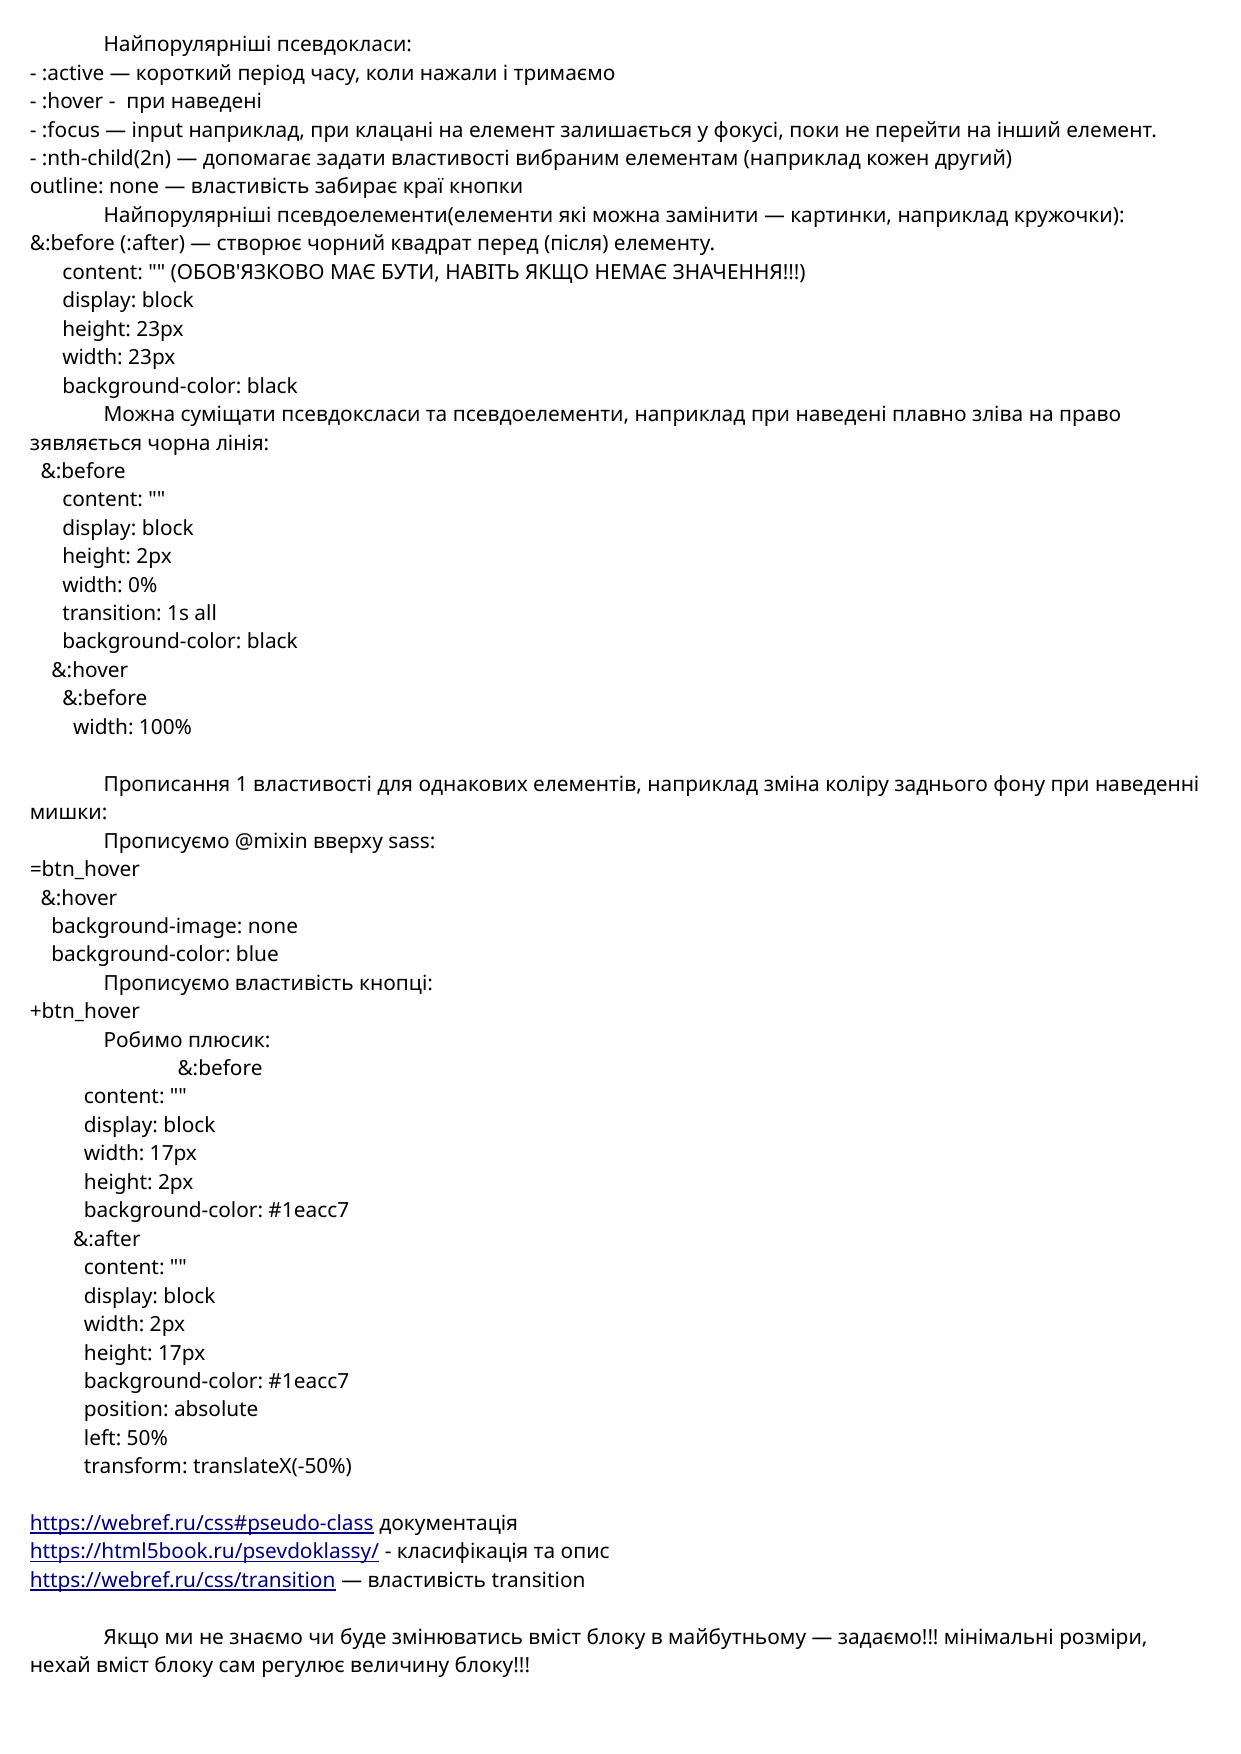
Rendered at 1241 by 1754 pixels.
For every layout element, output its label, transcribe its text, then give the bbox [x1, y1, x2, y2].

text - :focus — input наприклад, при клацані на елемент залишається у фокусі, поки не перейти на інший елемент. [29, 115, 1211, 143]
text &:before [29, 683, 1211, 712]
text height: 2px [29, 541, 1211, 570]
text transition: 1s all [29, 598, 1211, 627]
text https://html5book.ru/psevdoklassy/ - класифікація та опис [29, 1537, 1211, 1565]
text Робимо плюсик: [29, 1025, 1211, 1053]
text content: "" [29, 484, 1211, 513]
text width: 17px [29, 1138, 1211, 1167]
text - :nth-child(2n) — допомагає задати властивості вибраним елементам (наприклад кожен другий) [29, 143, 1211, 172]
text - :active — короткий період часу, коли нажали і тримаємо [29, 58, 1211, 86]
text Прописуємо властивість кнопці: [29, 968, 1211, 996]
text width: 0% [29, 570, 1211, 598]
text background-color: blue [29, 939, 1211, 968]
text &:before [29, 456, 1211, 484]
text height: 2px [29, 1167, 1211, 1195]
text &:before (:after) — створює чорний квадрат перед (після) елементу. [29, 228, 1211, 257]
text width: 2px [29, 1309, 1211, 1338]
text =btn_hover [29, 854, 1211, 883]
text display: block [29, 285, 1211, 314]
text background-color: #1eacc7 [29, 1366, 1211, 1394]
text display: block [29, 1281, 1211, 1309]
text &:after [29, 1224, 1211, 1252]
text https://webref.ru/css/transition — властивість transition [29, 1565, 1211, 1593]
text background-color: black [29, 371, 1211, 399]
text width: 100% [29, 712, 1211, 740]
text height: 17px [29, 1338, 1211, 1366]
text Найпорулярніші псевдоелементи(елементи які можна замінити — картинки, наприклад кружочки): [29, 200, 1211, 228]
text height: 23px [29, 314, 1211, 342]
text width: 23px [29, 342, 1211, 371]
text +btn_hover [29, 996, 1211, 1025]
text content: "" (ОБОВ'ЯЗКОВО МАЄ БУТИ, НАВІТЬ ЯКЩО НЕМАЄ ЗНАЧЕННЯ!!!) [29, 257, 1211, 285]
text background-image: none [29, 911, 1211, 939]
text Якщо ми не знаємо чи буде змінюватись вміст блоку в майбутньому — задаємо!!! мінімальні розміри, нехай вміст блоку сам регулює величину блоку!!! [29, 1622, 1211, 1679]
text display: block [29, 513, 1211, 541]
text position: absolute [29, 1394, 1211, 1423]
text https://webref.ru/css#pseudo-class документація [29, 1508, 1211, 1537]
text Прописання 1 властивості для однакових елементів, наприклад зміна коліру заднього фону при наведенні мишки: [29, 769, 1211, 826]
text Можна суміщати псевдоксласи та псевдоелементи, наприклад при наведені плавно зліва на право зявляється чорна лінія: [29, 399, 1211, 456]
text Найпорулярніші псевдокласи: [29, 29, 1211, 58]
text &:hover [29, 883, 1211, 911]
text &:hover [29, 655, 1211, 683]
text background-color: black [29, 627, 1211, 655]
text Прописуємо @mixin вверху sass: [29, 826, 1211, 854]
text content: "" [29, 1082, 1211, 1110]
text &:before [29, 1053, 1211, 1082]
text background-color: #1eacc7 [29, 1195, 1211, 1224]
text - :hover - при наведені [29, 86, 1211, 115]
text outline: none — властивість забирає краї кнопки [29, 172, 1211, 200]
text transform: translateX(-50%) [29, 1451, 1211, 1480]
text left: 50% [29, 1423, 1211, 1451]
text display: block [29, 1110, 1211, 1138]
text content: "" [29, 1252, 1211, 1281]
